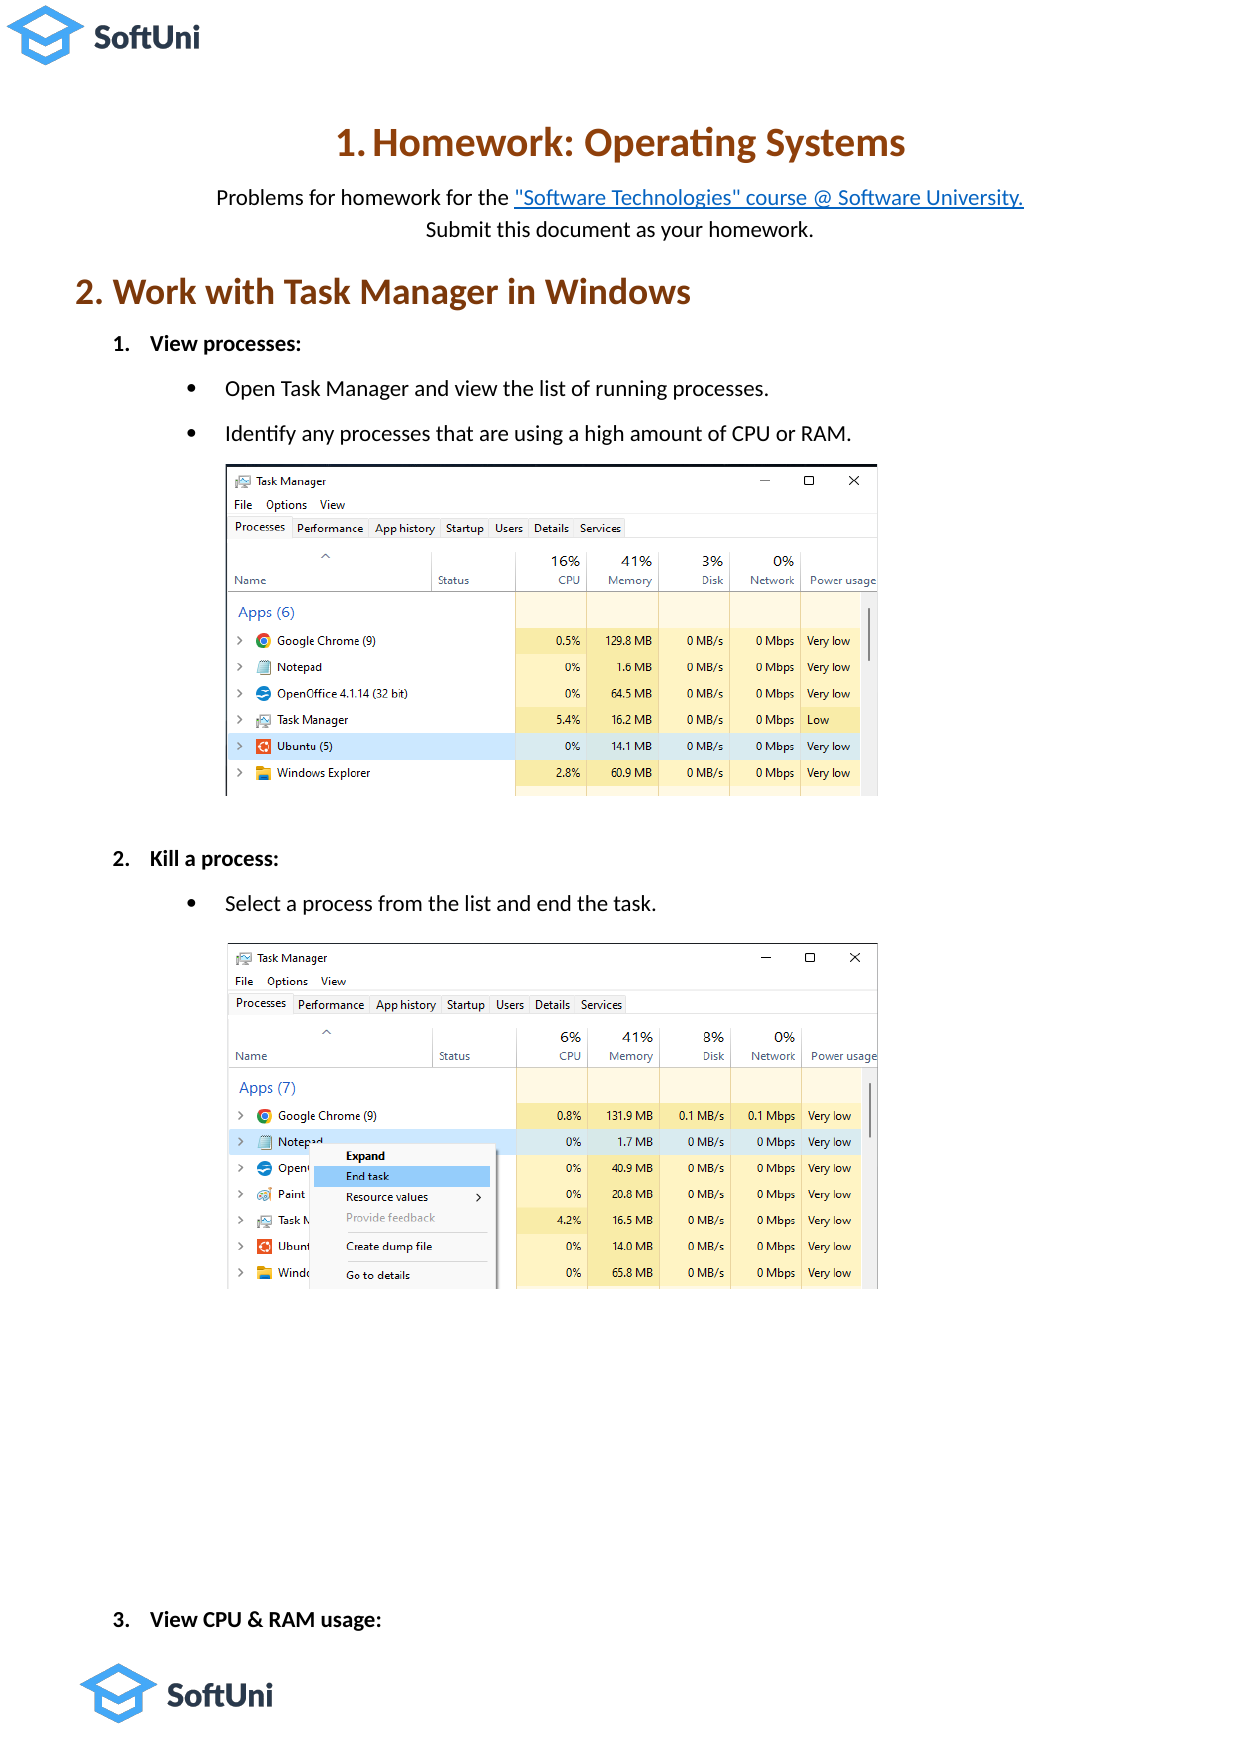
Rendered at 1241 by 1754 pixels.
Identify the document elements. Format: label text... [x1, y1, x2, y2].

picture [73, 1658, 279, 1729]
subtitle Work with Task Manager in Windows [75, 268, 1165, 314]
list View CPU & RAM usage: [112, 1605, 1165, 1633]
list Kill a process: [112, 844, 1165, 872]
text Problems for homework for the "Software Technologies" course @ Software University. Submit this document as your homework. [75, 183, 1165, 243]
list Select a process from the list and end the task. [187, 889, 1165, 917]
list Identify any processes that are using a high amount of CPU or RAM. [187, 419, 1165, 447]
list View processes: [112, 329, 1165, 357]
subtitle Homework: Operating Systems [75, 116, 1165, 167]
list Open Task Manager and view the list of running processes. [187, 374, 1165, 402]
picture [0, 0, 206, 71]
